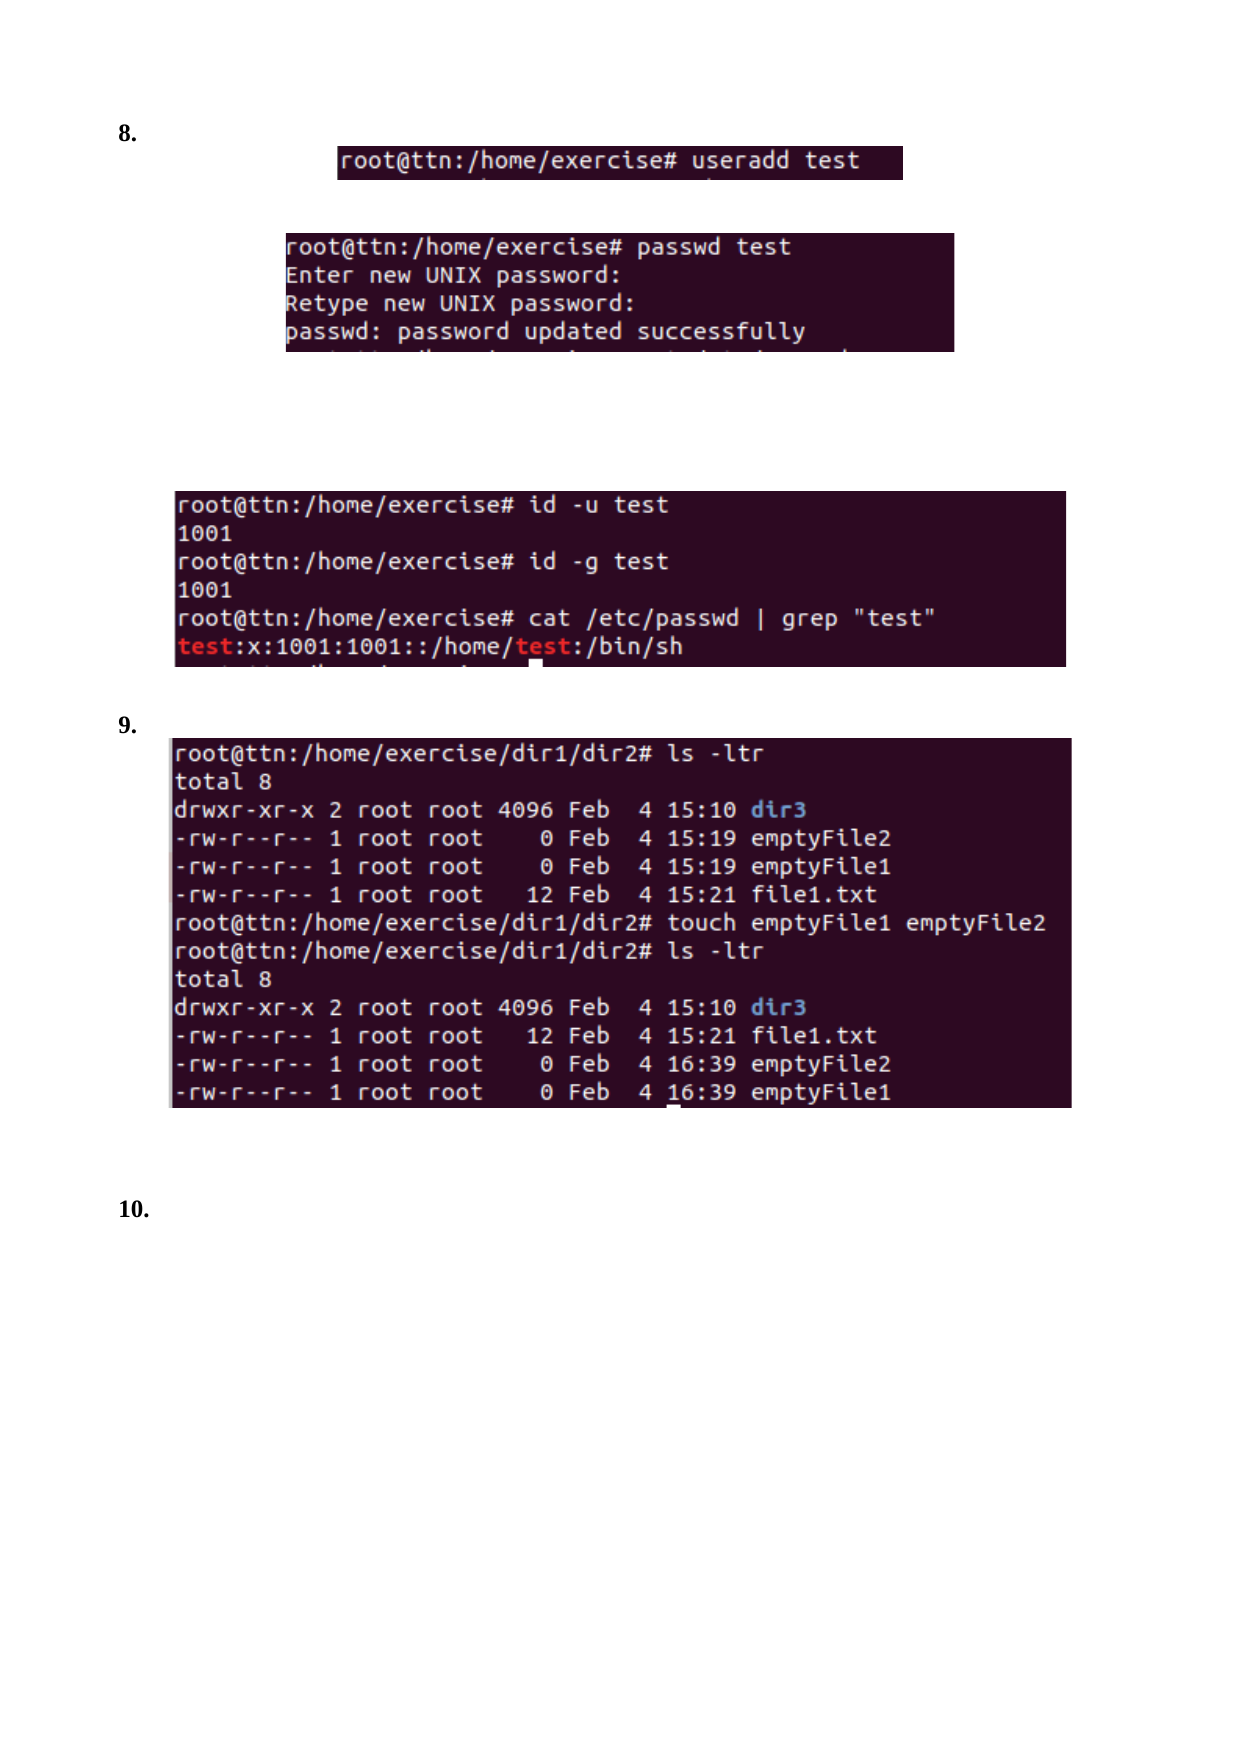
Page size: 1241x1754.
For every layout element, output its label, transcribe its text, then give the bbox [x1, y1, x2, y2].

text 10. [118, 1194, 1122, 1222]
picture [337, 146, 903, 180]
text 8. [118, 118, 1122, 147]
picture [285, 233, 955, 352]
picture [174, 491, 1067, 667]
picture [168, 738, 1072, 1108]
text 9. [118, 710, 1122, 739]
